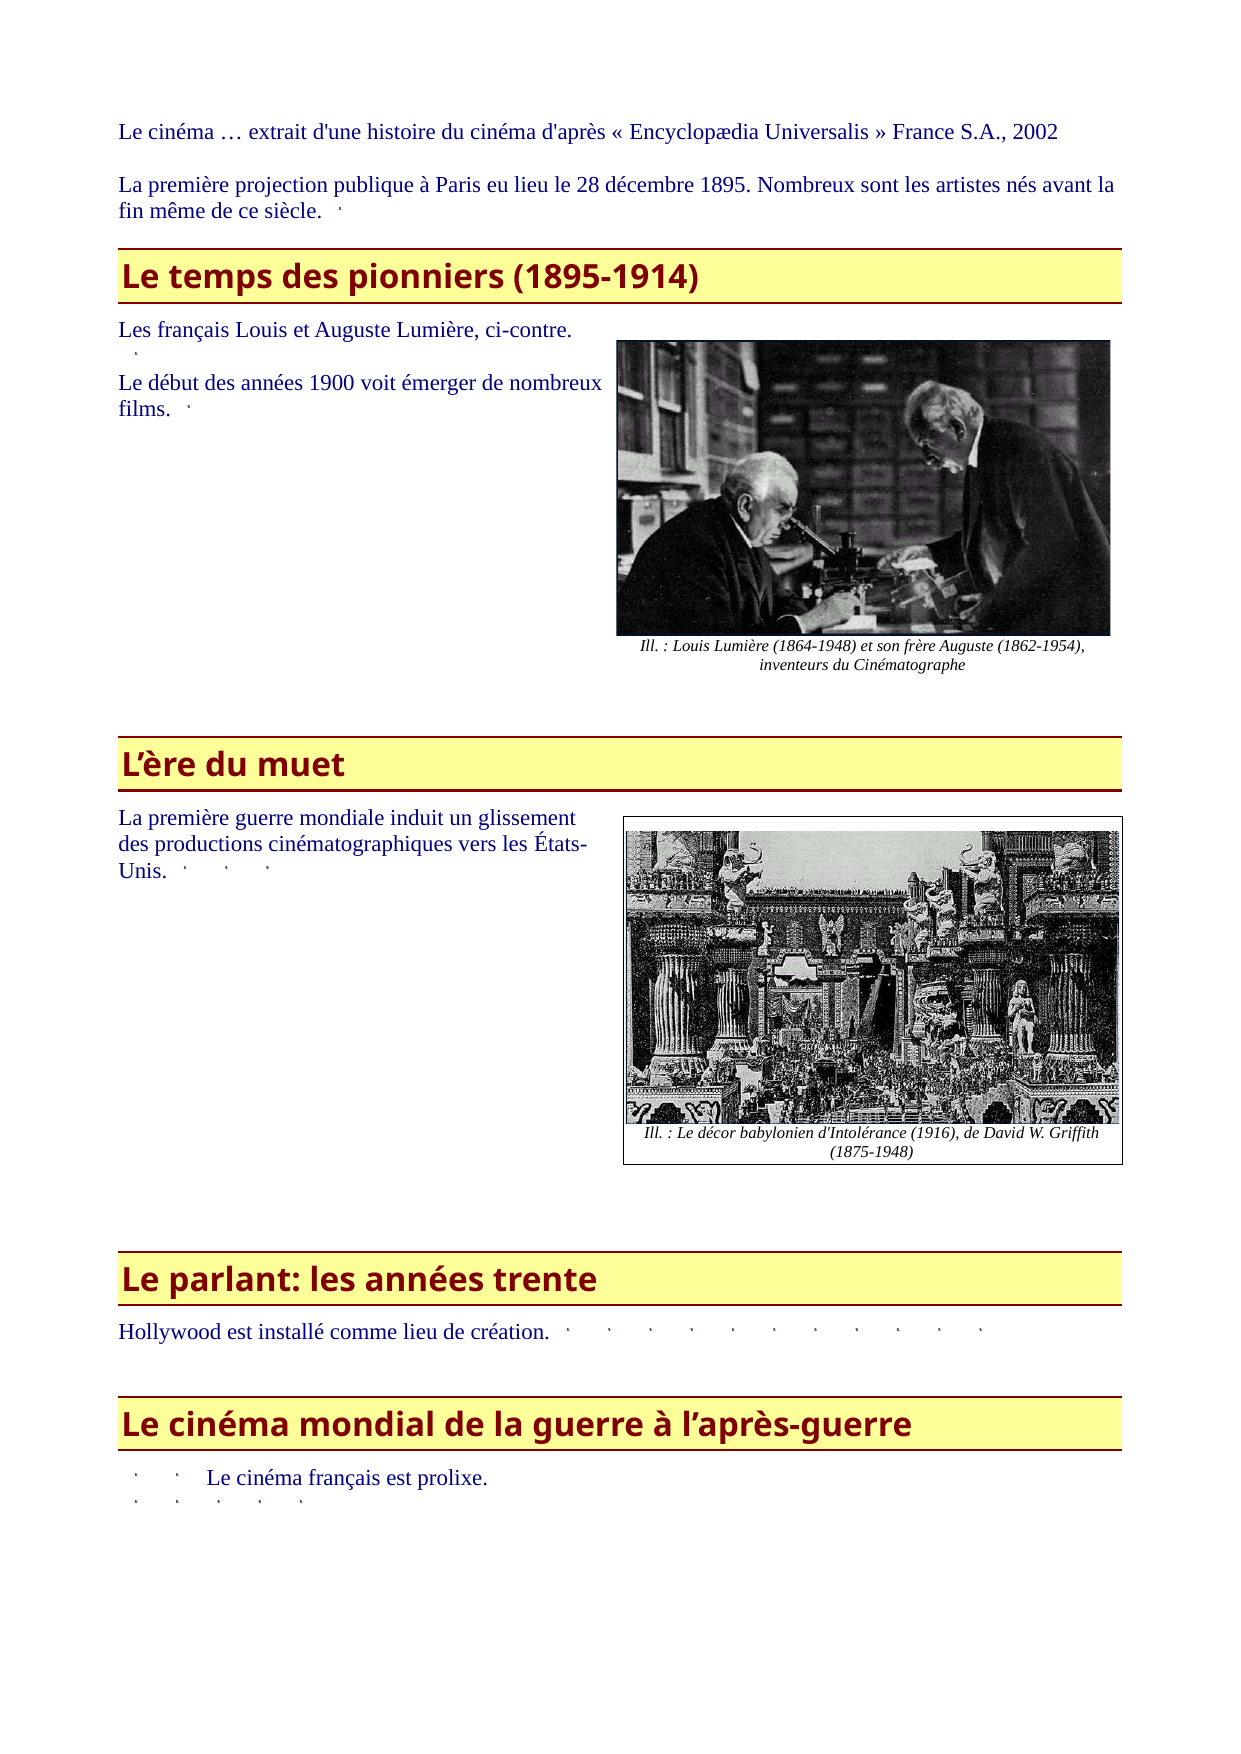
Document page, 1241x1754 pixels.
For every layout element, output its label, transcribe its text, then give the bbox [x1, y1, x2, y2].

subtitle Le parlant: les années trente [118, 1253, 1122, 1304]
text Le cinéma français est prolixe. [118, 1464, 1122, 1490]
subtitle Le cinéma mondial de la guerre à l’après-guerre [118, 1398, 1122, 1449]
text Le début des années 1900 voit émerger de nombreux films. [118, 369, 616, 422]
text Hollywood est installé comme lieu de création. [118, 1318, 1122, 1345]
text La première projection publique à Paris eu lieu le 28 décembre 1895. Nombreux sont les artistes nés avant la fin même de ce siècle. [118, 171, 1122, 223]
text Les français Louis et Auguste Lumière, ci-contre. [118, 316, 1122, 369]
text Ill. : Louis Lumière (1864-1948) et son frère Auguste (1862-1954), inventeurs du Cinématographe [616, 636, 1110, 674]
subtitle Le temps des pionniers (1895-1914) [118, 250, 1122, 302]
text Le cinéma … extrait d'une histoire du cinéma d'après « Encyclopædia Universalis » France S.A., 2002 [118, 118, 1122, 144]
text La première guerre mondiale induit un glissement des productions cinématographiques vers les États-Unis. [118, 804, 1122, 1164]
picture [616, 340, 1111, 636]
subtitle L’ère du muet [118, 738, 1122, 789]
text Ill. : Le décor babylonien d'Intolérance (1916), de David W. Griffith (1875-1948) [626, 1124, 1119, 1161]
picture [625, 831, 1120, 1124]
